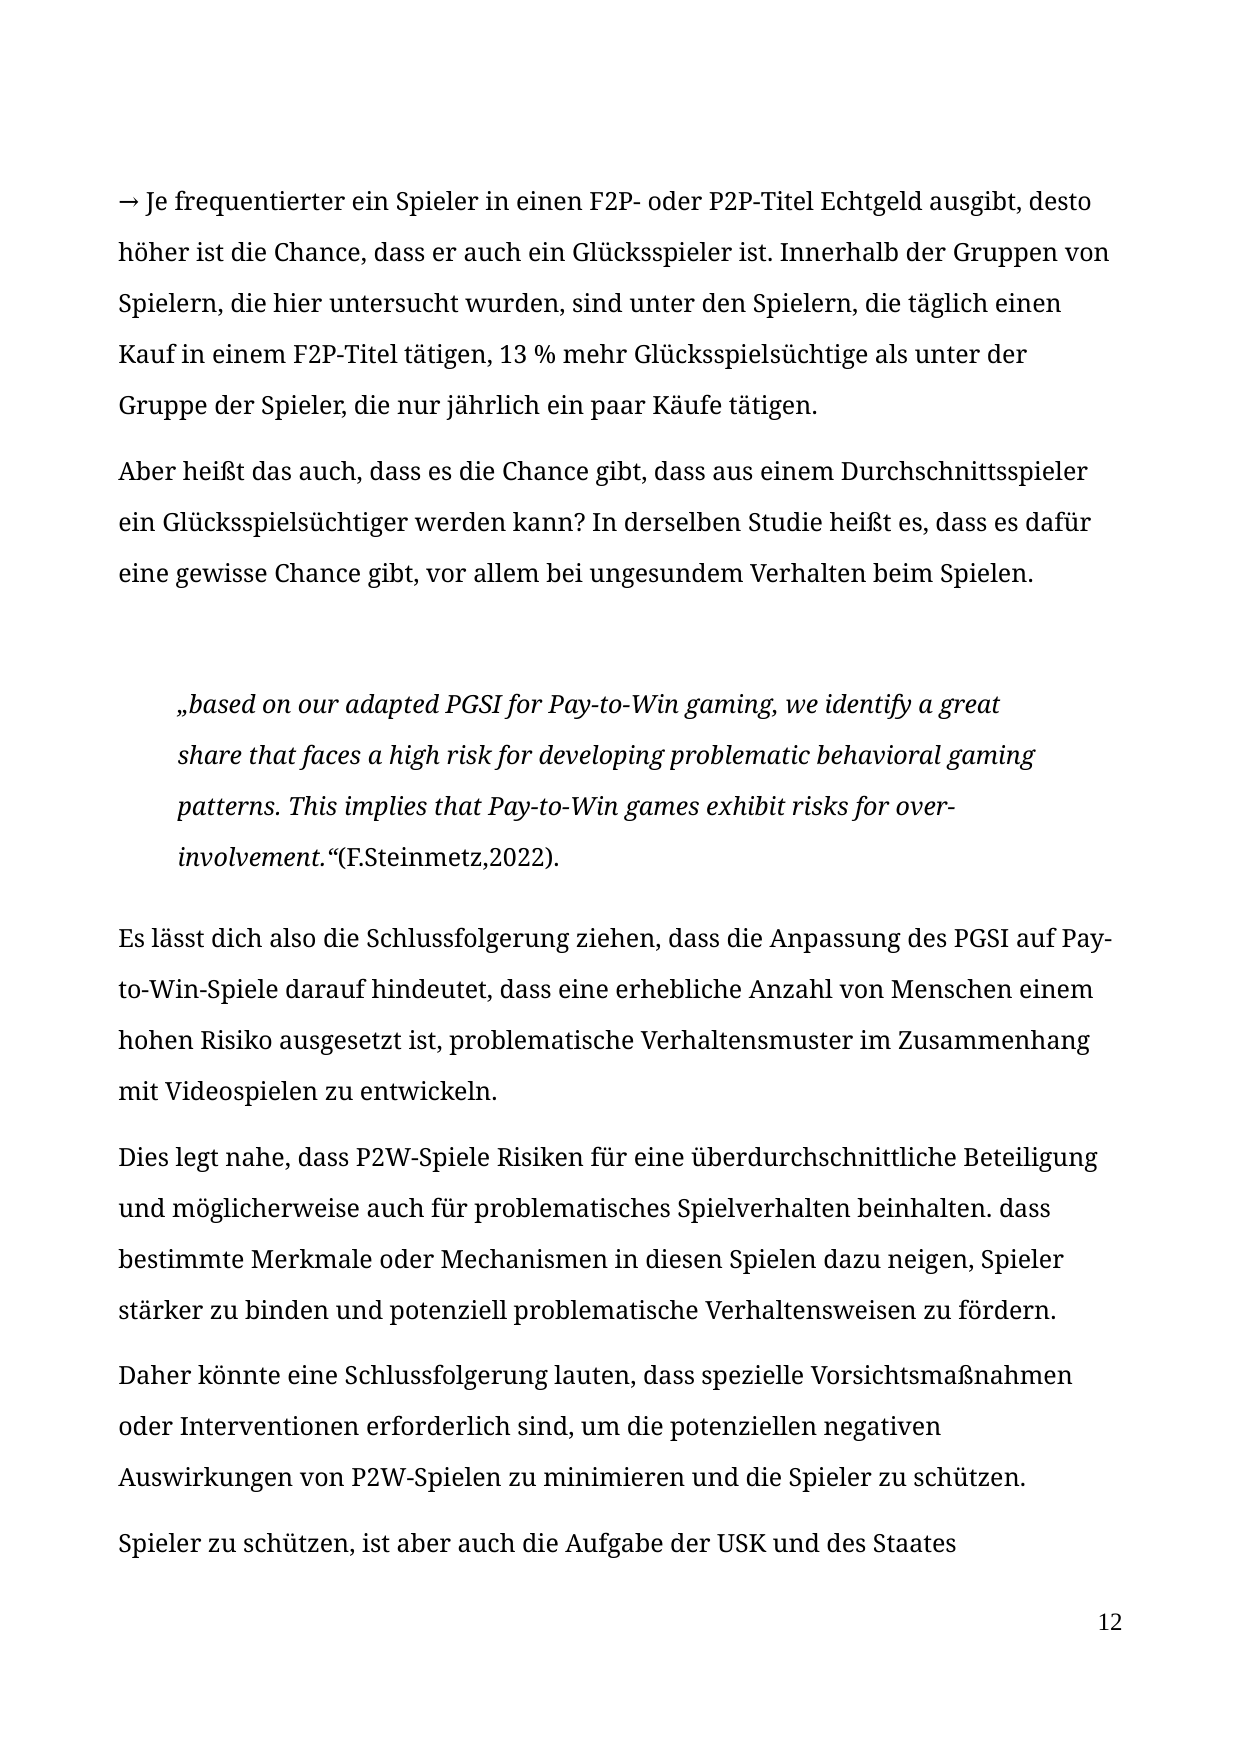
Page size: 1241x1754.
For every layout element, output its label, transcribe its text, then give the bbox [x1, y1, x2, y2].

text Es lässt dich also die Schlussfolgerung ziehen, dass die Anpassung des PGSI auf Pay-to-Win-Spiele darauf hindeutet, dass eine erhebliche Anzahl von Menschen einem hohen Risiko ausgesetzt ist, problematische Verhaltensmuster im Zusammenhang mit Videospielen zu entwickeln. [118, 921, 1122, 1108]
text Spieler zu schützen, ist aber auch die Aufgabe der USK und des Staates [118, 1526, 1122, 1560]
text „based on our adapted PGSI for Pay-to-Win gaming, we identify a great share that faces a high risk for developing problematic behavioral gaming patterns. This implies that Pay-to-Win games exhibit risks for over-involvement.“(F.Steinmetz,2022). [177, 687, 1063, 874]
text Dies legt nahe, dass P2W-Spiele Risiken für eine überdurchschnittliche Beteiligung und möglicherweise auch für problematisches Spielverhalten beinhalten. dass bestimmte Merkmale oder Mechanismen in diesen Spielen dazu neigen, Spieler stärker zu binden und potenziell problematische Verhaltensweisen zu fördern. [118, 1139, 1122, 1326]
text → Je frequentierter ein Spieler in einen F2P- oder P2P-Titel Echtgeld ausgibt, desto höher ist die Chance, dass er auch ein Glücksspieler ist. Innerhalb der Gruppen von Spielern, die hier untersucht wurden, sind unter den Spielern, die täglich einen Kauf in einem F2P-Titel tätigen, 13 % mehr Glücksspielsüchtige als unter der Gruppe der Spieler, die nur jährlich ein paar Käufe tätigen. [118, 184, 1122, 422]
text Daher könnte eine Schlussfolgerung lauten, dass spezielle Vorsichtsmaßnahmen oder Interventionen erforderlich sind, um die potenziellen negativen Auswirkungen von P2W-Spielen zu minimieren und die Spieler zu schützen. [118, 1358, 1122, 1494]
text Aber heißt das auch, dass es die Chance gibt, dass aus einem Durchschnittsspieler ein Glücksspielsüchtiger werden kann? In derselben Studie heißt es, dass es dafür eine gewisse Chance gibt, vor allem bei ungesundem Verhalten beim Spielen. [118, 453, 1122, 590]
